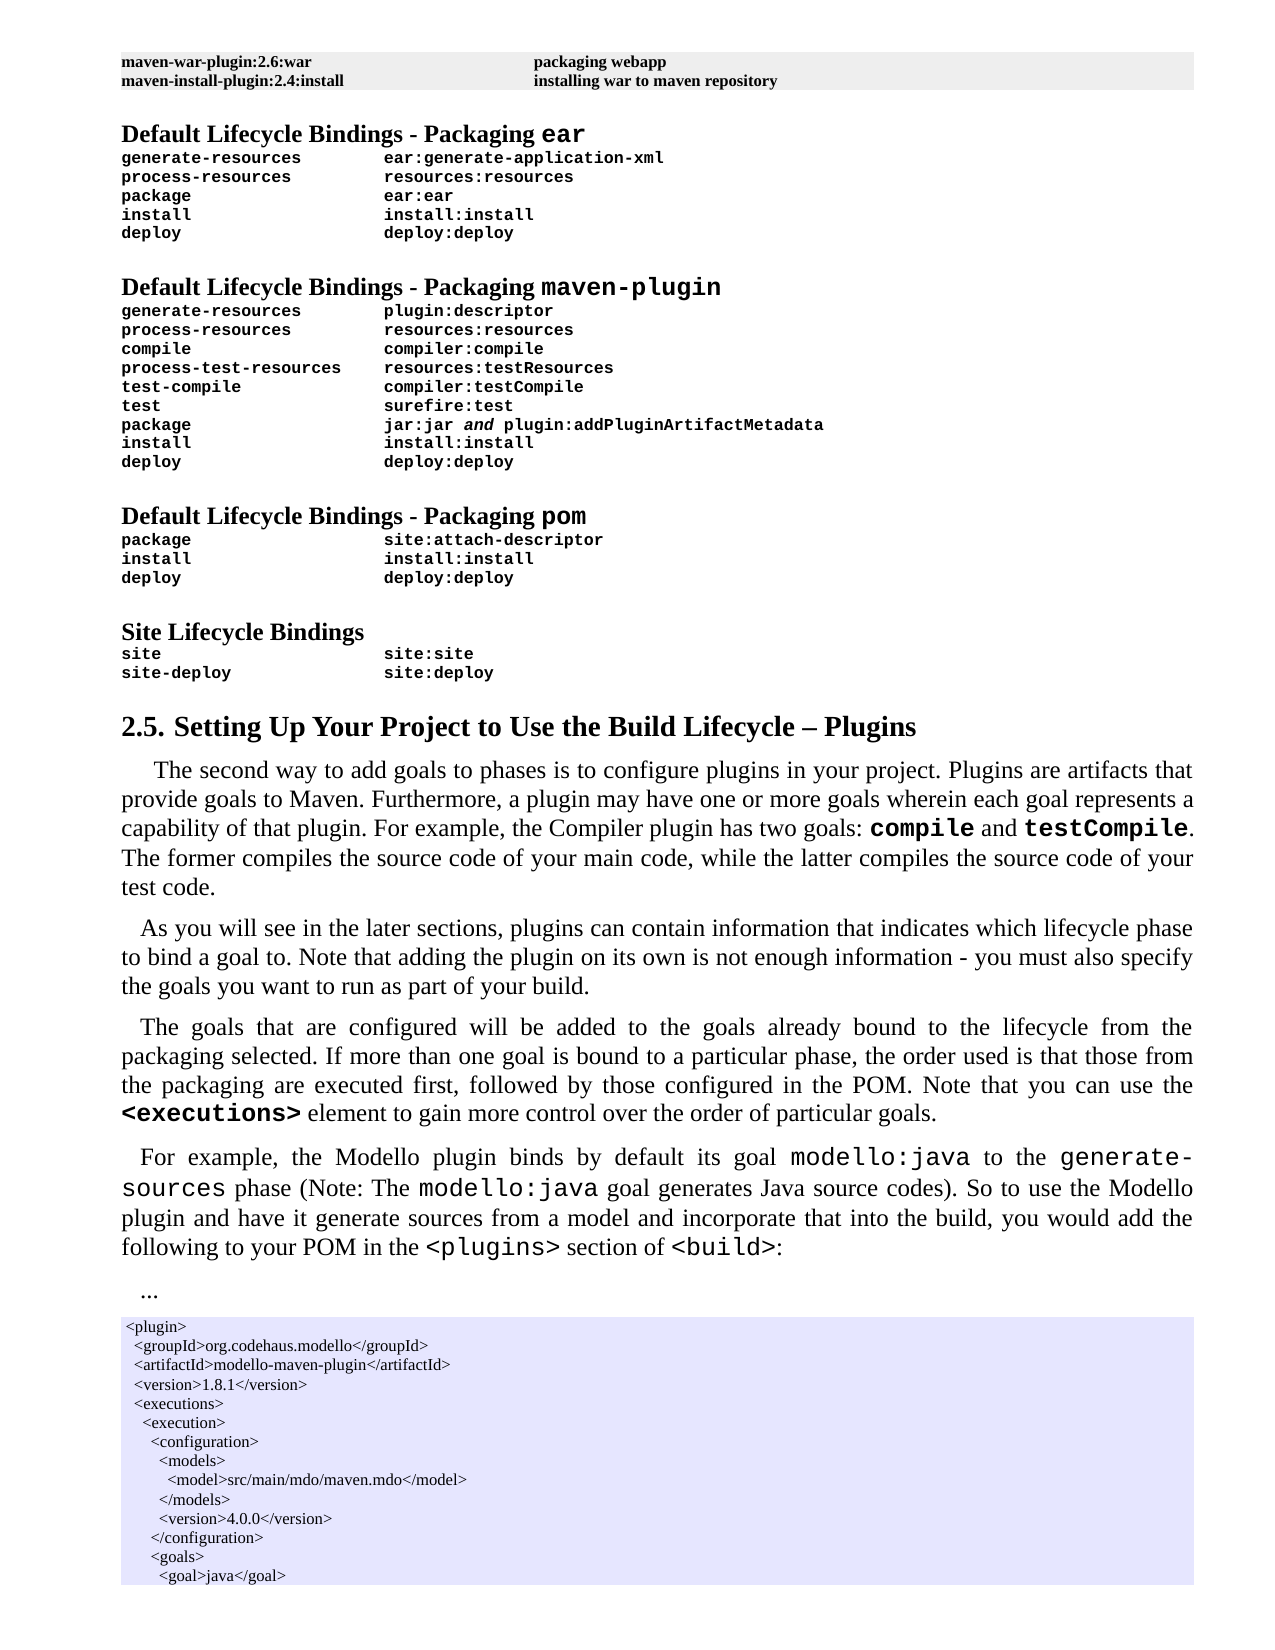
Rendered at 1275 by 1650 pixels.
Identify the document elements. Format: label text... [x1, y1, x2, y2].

text <models> [121, 1451, 1194, 1470]
subtitle maven-install-plugin:2.4:install installing war to maven repository [121, 71, 1194, 90]
text The goals that are configured will be added to the goals already bound to the lifecycle from the packaging selected. If more than one goal is bound to a particular phase, the order used is that those from the packaging are executed first, followed by those configured in the POM. Note that you can use the <executions> element to gain more control over the order of particular goals. [121, 1012, 1194, 1129]
text site site:site [121, 646, 1194, 664]
text Default Lifecycle Bindings - Packaging pom [121, 501, 1194, 532]
text For example, the Modello plugin binds by default its goal modello:java to the generate-sources phase (Note: The modello:java goal generates Java source codes). So to use the Modello plugin and have it generate sources from a model and incorporate that into the build, you would add the following to your POM in the <plugins> section of <build>: [121, 1142, 1194, 1263]
text install install:install [121, 435, 1194, 454]
text install install:install [121, 206, 1194, 225]
text deploy deploy:deploy [121, 225, 1194, 244]
text process-test-resources resources:testResources [121, 359, 1194, 378]
text <configuration> [121, 1432, 1194, 1451]
text <version>4.0.0</version> [121, 1508, 1194, 1528]
text Site Lifecycle Bindings [121, 617, 1194, 646]
text generate-resources ear:generate-application-xml [121, 149, 1194, 168]
text test-compile compiler:testCompile [121, 378, 1194, 397]
text site-deploy site:deploy [121, 664, 1194, 683]
text deploy deploy:deploy [121, 454, 1194, 473]
text Default Lifecycle Bindings - Packaging ear [121, 119, 1194, 149]
text <groupId>org.codehaus.modello</groupId> [121, 1336, 1194, 1355]
text process-resources resources:resources [121, 322, 1194, 341]
text <plugin> [121, 1317, 1194, 1336]
subtitle Setting Up Your Project to Use the Build Lifecycle – Plugins [114, 709, 1194, 743]
text install install:install [121, 551, 1194, 569]
text <model>src/main/mdo/maven.mdo</model> [121, 1470, 1194, 1489]
text As you will see in the later sections, plugins can contain information that indicates which lifecycle phase to bind a goal to. Note that adding the plugin on its own is not enough information - you must also specify the goals you want to run as part of your build. [121, 913, 1194, 1000]
text compile compiler:compile [121, 341, 1194, 359]
text </configuration> [121, 1528, 1194, 1547]
text <executions> [121, 1393, 1194, 1413]
text Default Lifecycle Bindings - Packaging maven-plugin [121, 272, 1194, 303]
text generate-resources plugin:descriptor [121, 303, 1194, 322]
text package jar:jar and plugin:addPluginArtifactMetadata [121, 416, 1194, 435]
text package site:attach-descriptor [121, 532, 1194, 551]
text <execution> [121, 1413, 1194, 1432]
text <artifactId>modello-maven-plugin</artifactId> [121, 1355, 1194, 1374]
text ... [121, 1276, 1194, 1304]
text </models> [121, 1489, 1194, 1508]
subtitle maven-war-plugin:2.6:war packaging webapp [121, 52, 1194, 71]
text <version>1.8.1</version> [121, 1374, 1194, 1393]
text <goals> [121, 1547, 1194, 1566]
text The second way to add goals to phases is to configure plugins in your project. Plugins are artifacts that provide goals to Maven. Furthermore, a plugin may have one or more goals wherein each goal represents a capability of that plugin. For example, the Compiler plugin has two goals: compile and testCompile. The former compiles the source code of your main code, while the latter compiles the source code of your test code. [121, 755, 1194, 901]
text deploy deploy:deploy [121, 569, 1194, 588]
text package ear:ear [121, 187, 1194, 206]
text test surefire:test [121, 397, 1194, 416]
text <goal>java</goal> [121, 1566, 1194, 1585]
text process-resources resources:resources [121, 168, 1194, 187]
